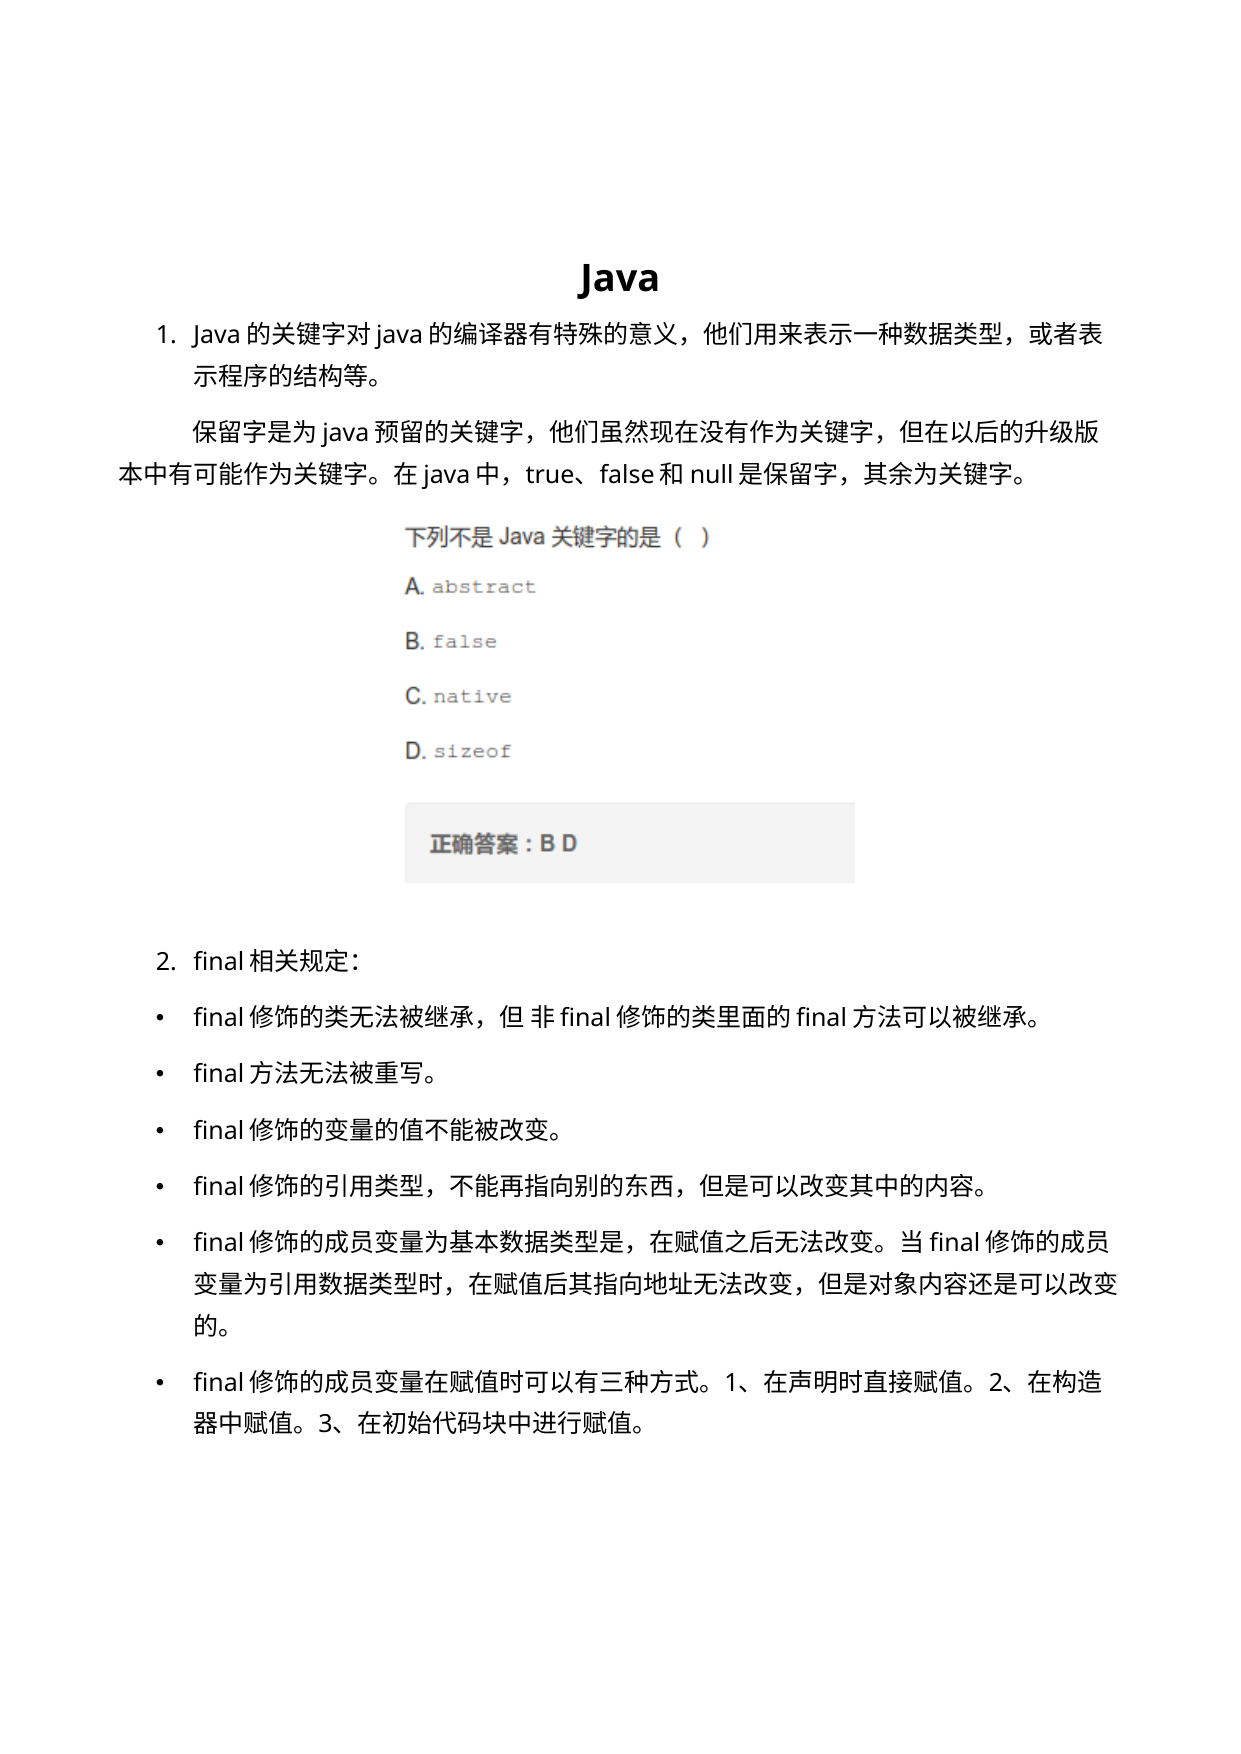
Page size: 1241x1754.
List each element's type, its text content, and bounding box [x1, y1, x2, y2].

picture [385, 510, 856, 883]
list final相关规定： [156, 941, 1122, 978]
list final修饰的变量的值不能被改变。 [156, 1110, 1122, 1146]
list final修饰的成员变量在赋值时可以有三种方式。1、在声明时直接赋值。2、在构造器中赋值。3、在初始代码块中进行赋值。 [156, 1362, 1122, 1440]
text 保留字是为java预留的关键字，他们虽然现在没有作为关键字，但在以后的升级版本中有可能作为关键字。在java中，true、false和null是保留字，其余为关键字。 [118, 413, 1122, 491]
list final修饰的类无法被继承，但 非final修饰的类里面的final方法可以被继承。 [156, 998, 1122, 1034]
list final修饰的引用类型，不能再指向别的东西，但是可以改变其中的内容。 [156, 1166, 1122, 1203]
list final方法无法被重写。 [156, 1054, 1122, 1090]
subtitle Java [118, 251, 1122, 302]
list final修饰的成员变量为基本数据类型是，在赋值之后无法改变。当final修饰的成员变量为引用数据类型时，在赋值后其指向地址无法改变，但是对象内容还是可以改变的。 [156, 1223, 1122, 1342]
list Java的关键字对java的编译器有特殊的意义，他们用来表示一种数据类型，或者表示程序的结构等。 [156, 315, 1122, 393]
